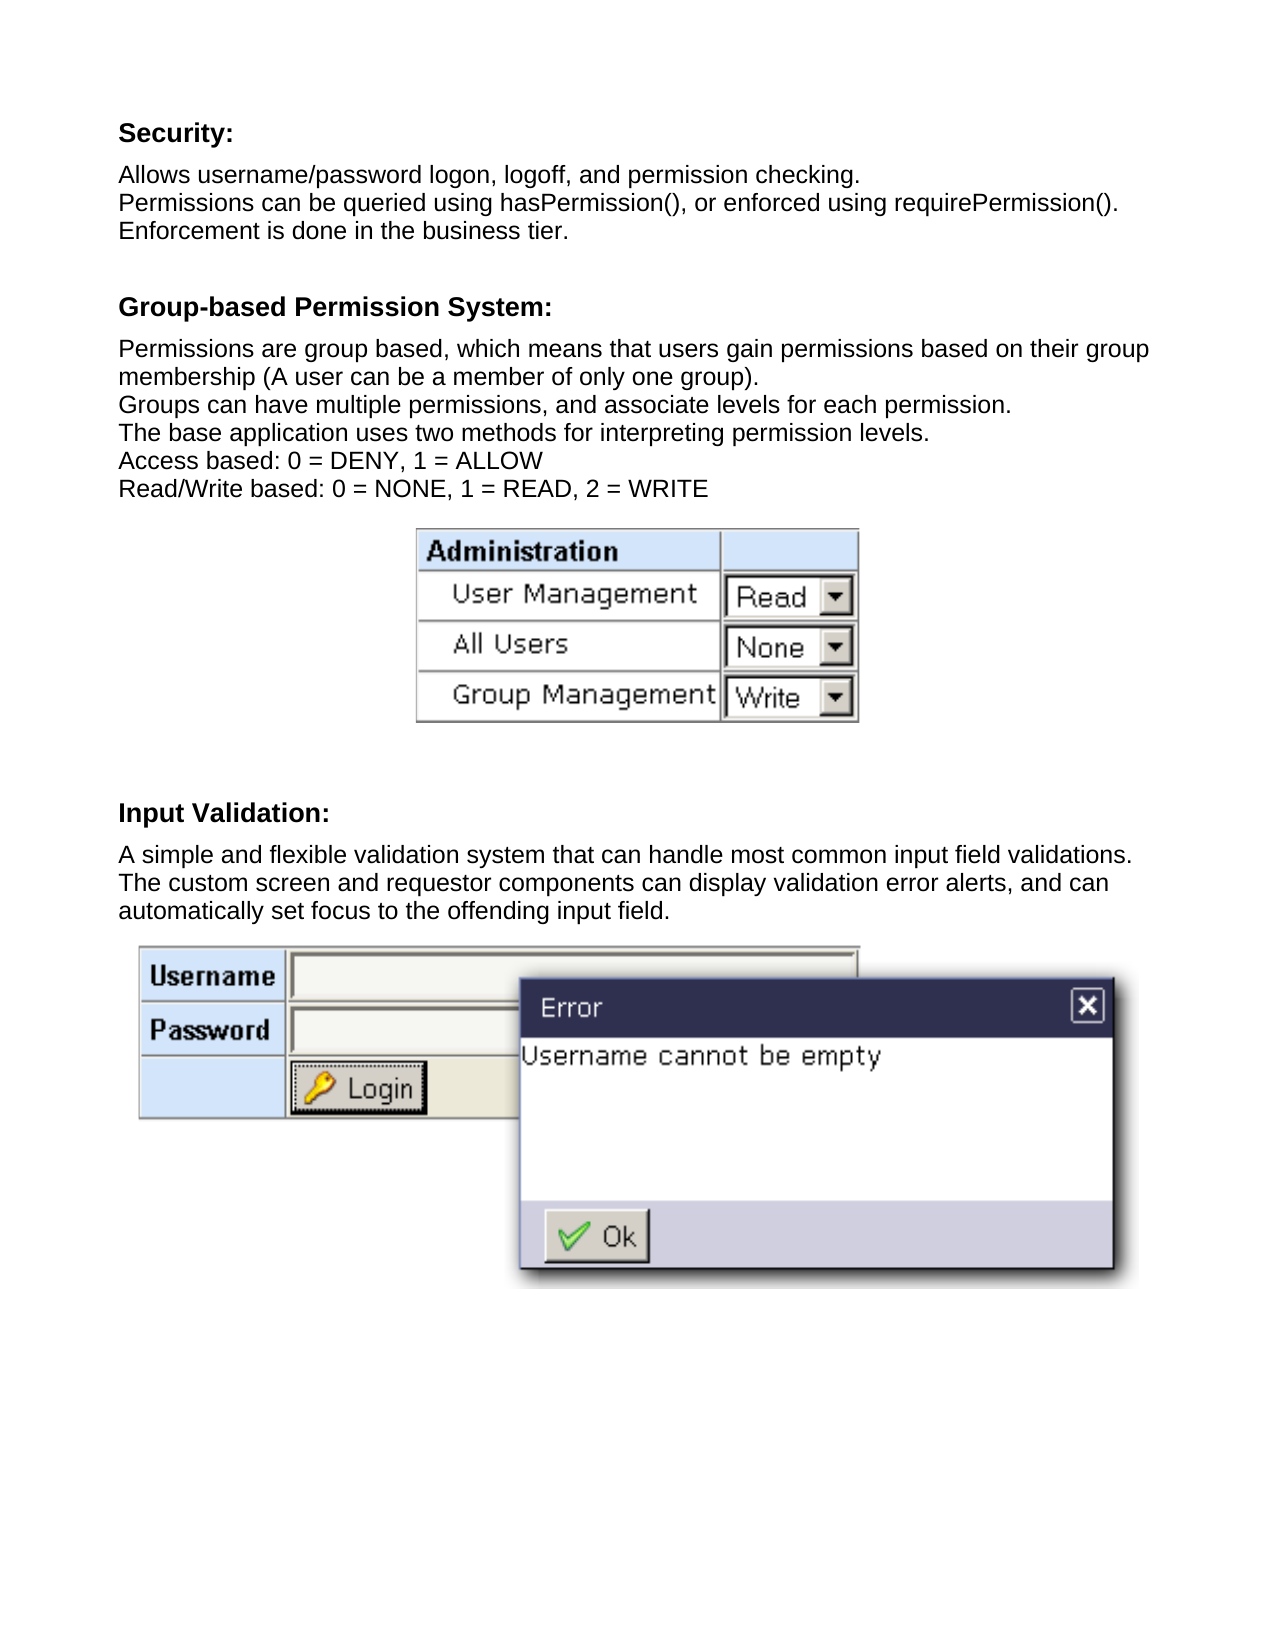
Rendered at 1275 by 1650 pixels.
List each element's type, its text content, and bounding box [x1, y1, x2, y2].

text Groups can have multiple permissions, and associate levels for each permission. [118, 391, 1157, 418]
text The custom screen and requestor components can display validation error alerts, and can automatically set focus to the offending input field. [118, 868, 1157, 924]
text Allows username/password logon, logoff, and permission checking. [118, 161, 1157, 189]
picture [138, 938, 1139, 1289]
text The base application uses two methods for interpreting permission levels. [118, 418, 1157, 446]
text Permissions are group based, which means that users gain permissions based on their group membership (A user can be a member of only one group). [118, 335, 1157, 391]
subtitle Input Validation: [118, 798, 1157, 828]
text Access based: 0 = DENY, 1 = ALLOW [118, 446, 1157, 474]
text Read/Write based: 0 = NONE, 1 = READ, 2 = WRITE [118, 474, 1157, 502]
subtitle Security: [118, 118, 1157, 148]
text A simple and flexible validation system that can handle most common input field validations. [118, 841, 1157, 868]
picture [415, 528, 860, 723]
text Permissions can be queried using hasPermission(), or enforced using requirePermission(). [118, 189, 1157, 217]
text Enforcement is done in the business tier. [118, 217, 1157, 245]
subtitle Group-based Permission System: [118, 292, 1157, 322]
